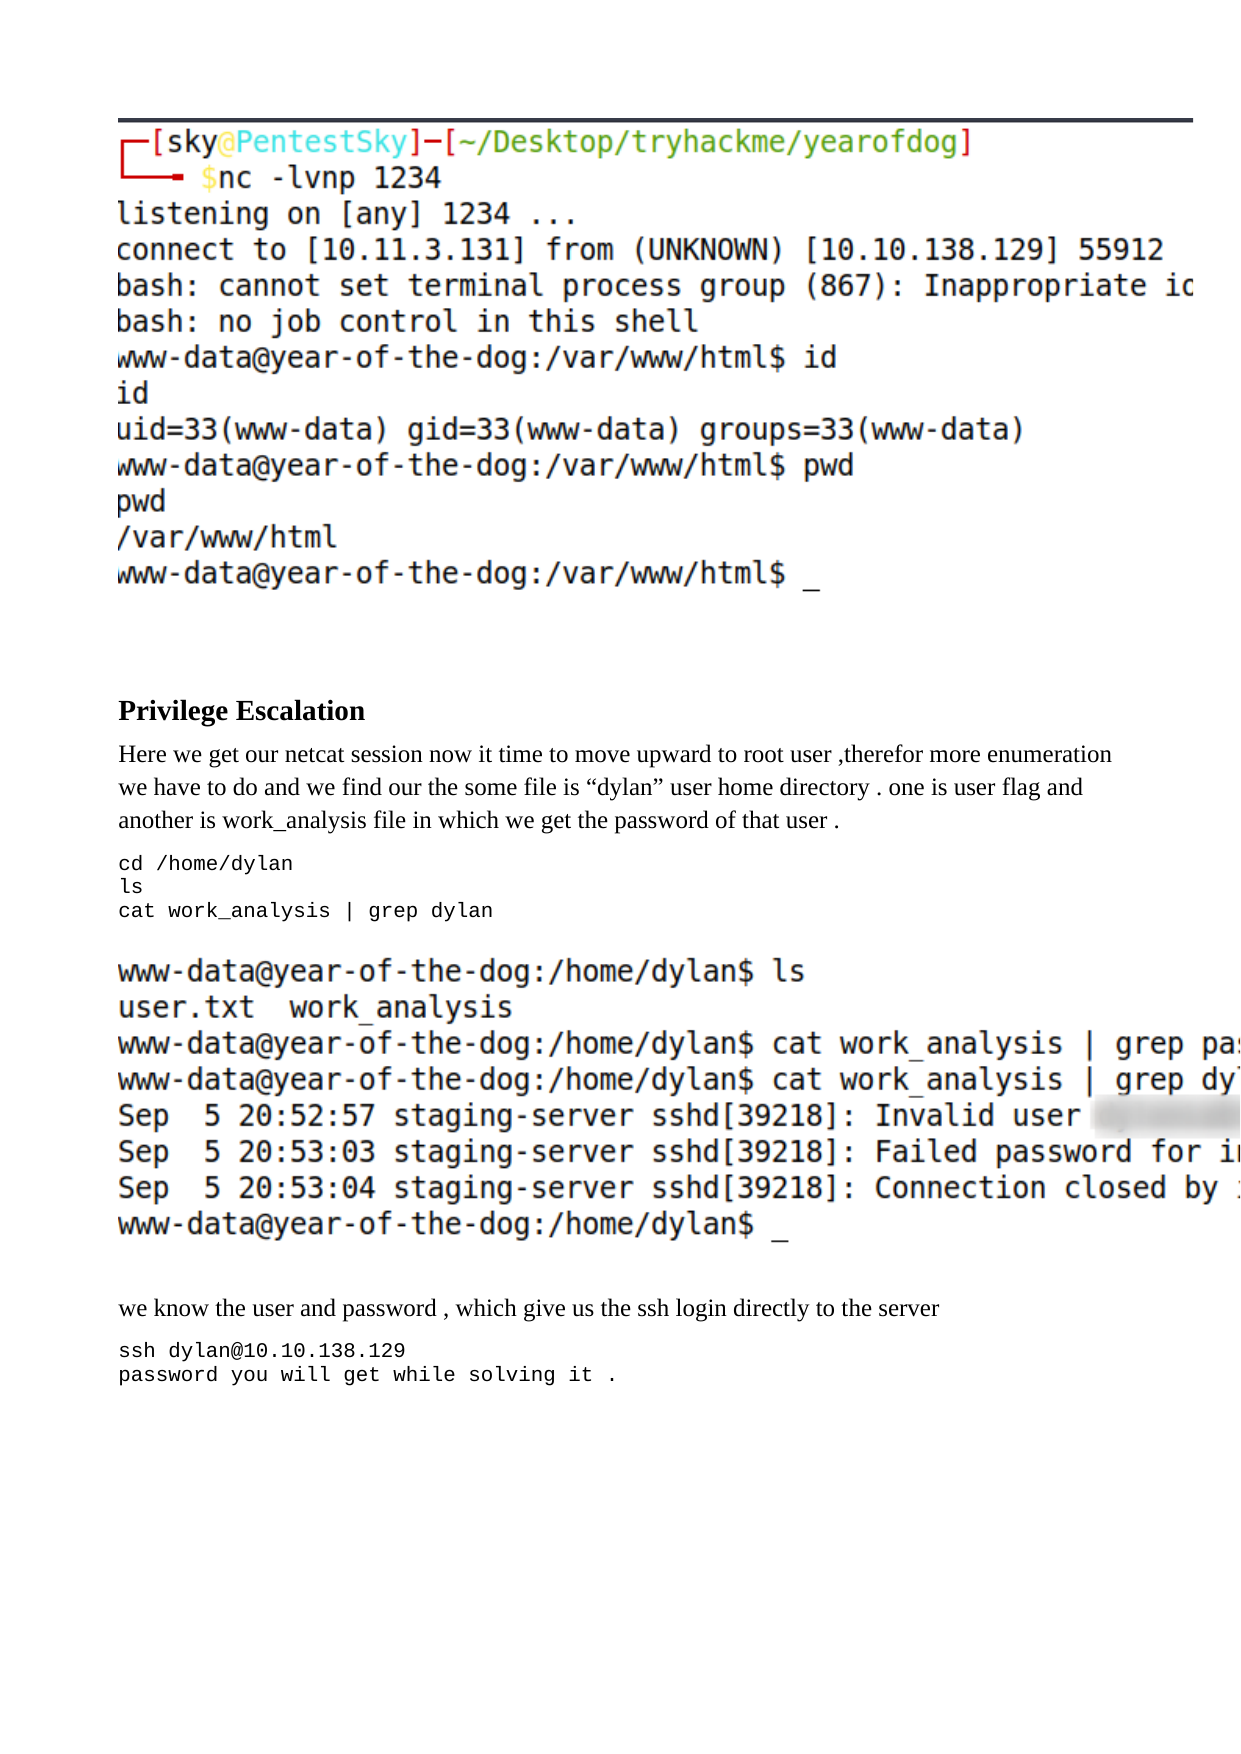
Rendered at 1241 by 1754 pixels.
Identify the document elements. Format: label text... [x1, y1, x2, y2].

subtitle Privilege Escalation [118, 693, 1122, 726]
text ssh dylan@10.10.138.129 [118, 1341, 1122, 1364]
text Here we get our netcat session now it time to move upward to root user ,therefor more enumeration we have to do and we find our the some file is “dylan” user home directory . one is user flag and another is work_analysis file in which we get the password of that user . [118, 739, 1122, 834]
text password you will get while solving it . [118, 1364, 1122, 1388]
text cd /home/dylan [118, 853, 1122, 876]
picture [118, 953, 1241, 1269]
text cat work_analysis | grep dylan [118, 900, 1122, 923]
text ls [118, 876, 1122, 900]
picture [118, 118, 1194, 654]
text we know the user and password , which give us the ssh login directly to the server [118, 1293, 1122, 1322]
